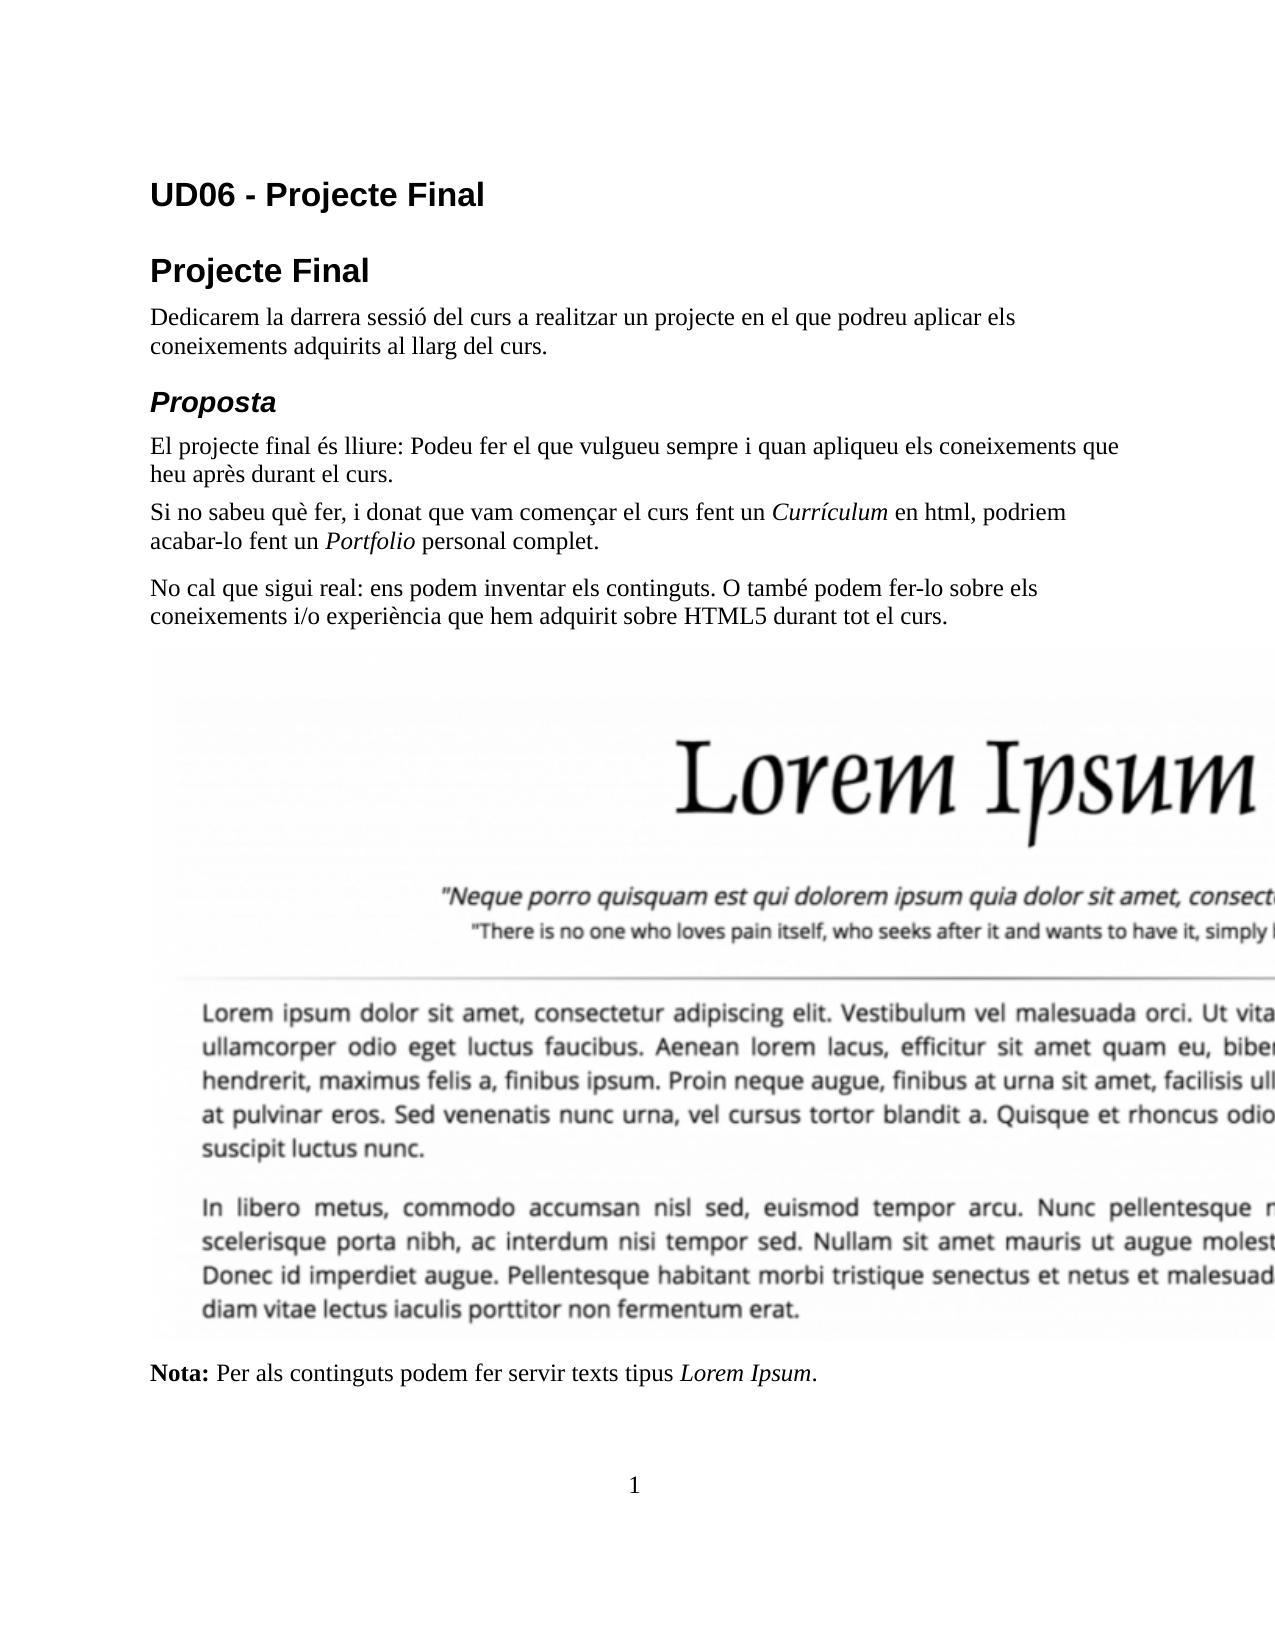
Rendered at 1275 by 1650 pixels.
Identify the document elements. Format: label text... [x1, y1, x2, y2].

text No cal que sigui real: ens podem inventar els continguts. O també podem fer-lo sobre els coneixements i/o experiència que hem adquirit sobre HTML5 durant tot el curs. [150, 573, 1125, 630]
subtitle UD06 - Projecte Final [150, 175, 1125, 214]
text Dedicarem la darrera sessió del curs a realitzar un projecte en el que podreu aplicar els coneixements adquirits al llarg del curs. [150, 302, 1125, 360]
text El projecte final és lliure: Podeu fer el que vulgueu sempre i quan apliqueu els coneixements que heu après durant el curs. [150, 431, 1125, 488]
subtitle Proposta [150, 385, 1125, 418]
picture [150, 648, 1275, 1341]
text Si no sabeu què fer, i donat que vam començar el curs fent un Currículum en html, podriem acabar-lo fent un Portfolio personal complet. [150, 497, 1125, 555]
subtitle Projecte Final [150, 251, 1125, 290]
text Nota: Per als continguts podem fer servir texts tipus Lorem Ipsum. [150, 1358, 1125, 1387]
